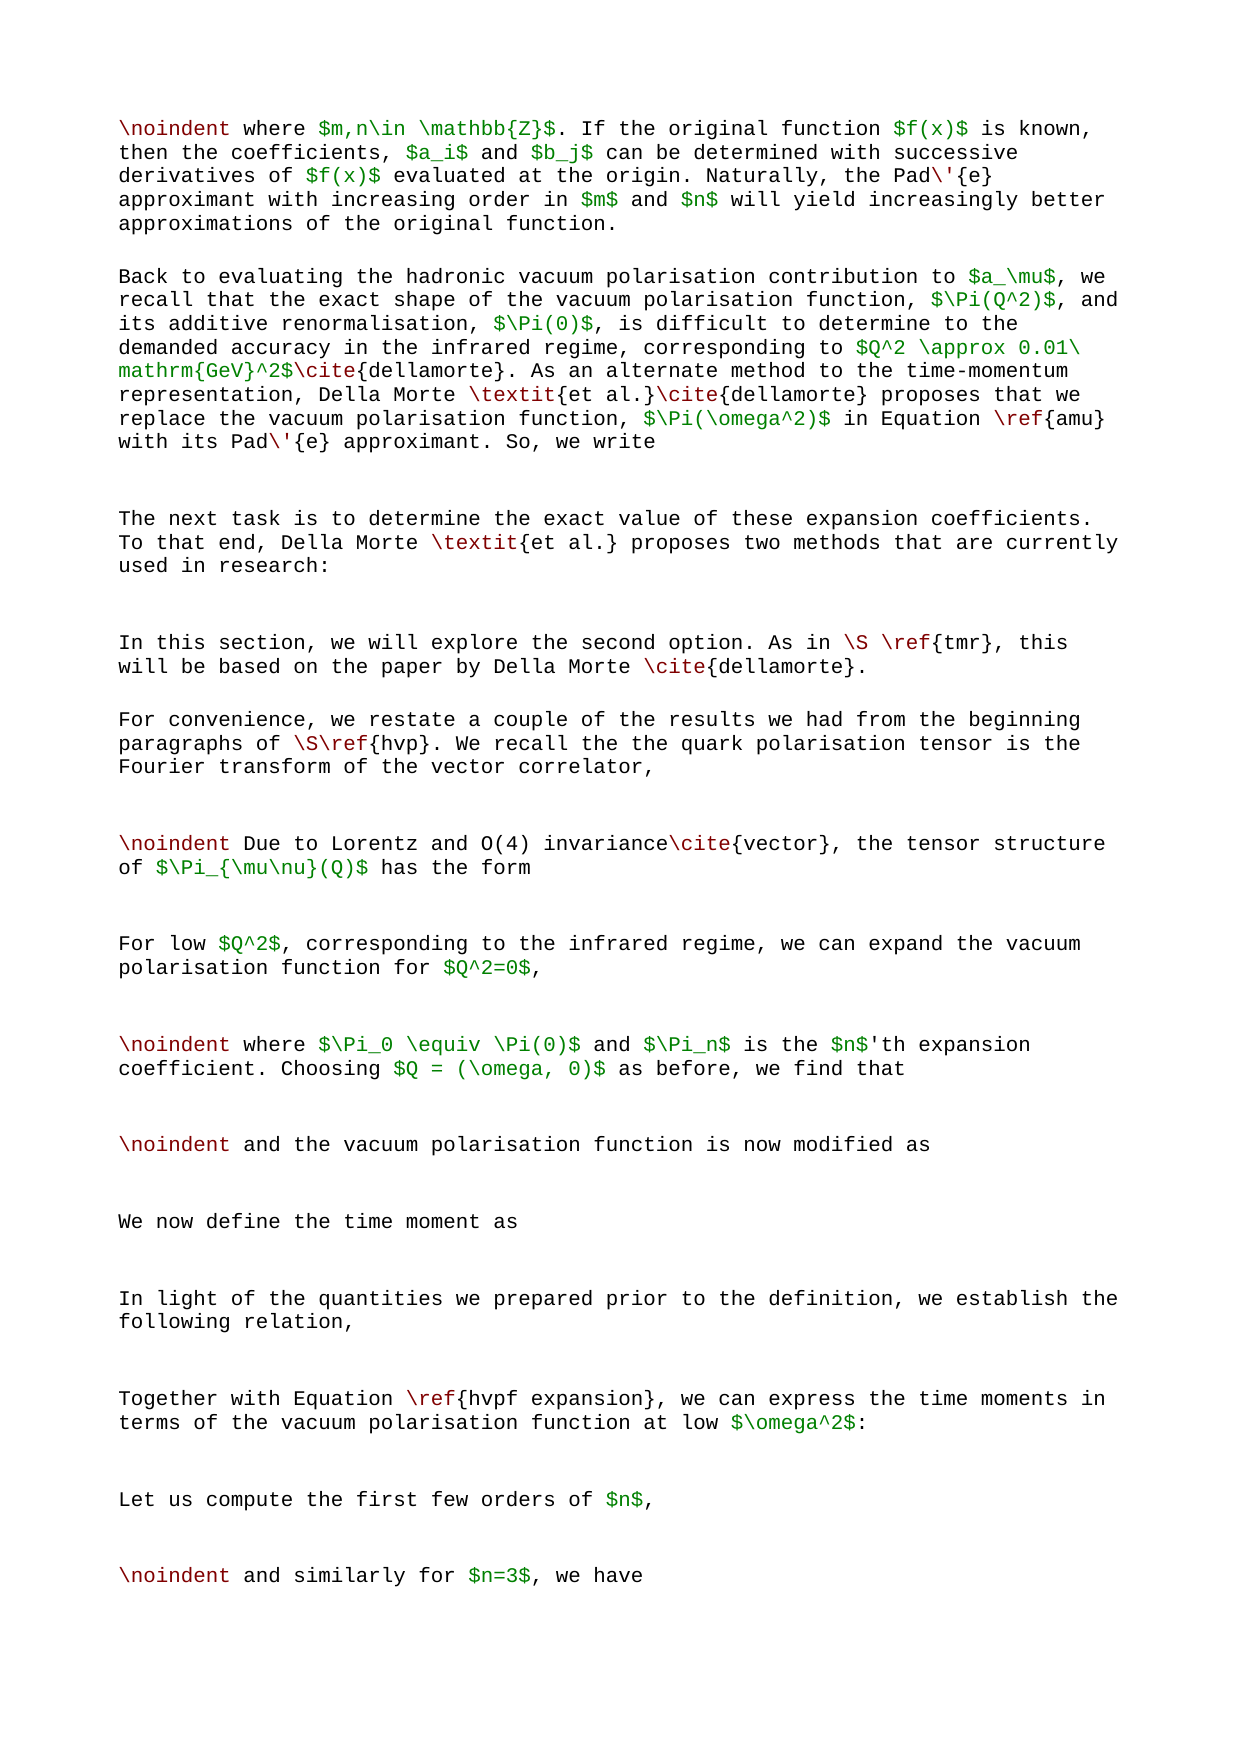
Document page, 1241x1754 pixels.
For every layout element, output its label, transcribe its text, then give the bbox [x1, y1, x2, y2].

text The next task is to determine the exact value of these expansion coefficients. To that end, Della Morte \textit{et al.} proposes two methods that are currently used in research: [118, 508, 1122, 579]
text \noindent where $m,n\in \mathbb{Z}$. If the original function $f(x)$ is known, then the coefficients, $a_i$ and $b_j$ can be determined with successive derivatives of $f(x)$ evaluated at the origin. Naturally, the Pad\'{e} approximant with increasing order in $m$ and $n$ will yield increasingly better approximations of the original function. [118, 118, 1122, 236]
text \noindent and similarly for $n=3$, we have [118, 1565, 1122, 1589]
text Let us compute the first few orders of $n$, [118, 1489, 1122, 1512]
text Together with Equation \ref{hvpf expansion}, we can express the time moments in terms of the vacuum polarisation function at low $\omega^2$: [118, 1388, 1122, 1436]
text For low $Q^2$, corresponding to the infrared regime, we can expand the vacuum polarisation function for $Q^2=0$, [118, 933, 1122, 981]
text Back to evaluating the hadronic vacuum polarisation contribution to $a_\mu$, we recall that the exact shape of the vacuum polarisation function, $\Pi(Q^2)$, and its additive renormalisation, $\Pi(0)$, is difficult to determine to the demanded accuracy in the infrared regime, corresponding to $Q^2 \approx 0.01\mathrm{GeV}^2$\cite{dellamorte}. As an alternate method to the time-momentum representation, Della Morte \textit{et al.}\cite{dellamorte} proposes that we replace the vacuum polarisation function, $\Pi(\omega^2)$ in Equation \ref{amu} with its Pad\'{e} approximant. So, we write [118, 266, 1122, 455]
text \noindent Due to Lorentz and O(4) invariance\cite{vector}, the tensor structure of $\Pi_{\mu\nu}(Q)$ has the form [118, 833, 1122, 880]
text We now define the time moment as [118, 1211, 1122, 1235]
text \noindent where $\Pi_0 \equiv \Pi(0)$ and $\Pi_n$ is the $n$'th expansion coefficient. Choosing $Q = (\omega, 0)$ as before, we find that [118, 1034, 1122, 1081]
text \noindent and the vacuum polarisation function is now modified as [118, 1134, 1122, 1158]
text In this section, we will explore the second option. As in \S \ref{tmr}, this will be based on the paper by Della Morte \cite{dellamorte}. [118, 632, 1122, 679]
text For convenience, we restate a couple of the results we had from the beginning paragraphs of \S\ref{hvp}. We recall the the quark polarisation tensor is the Fourier transform of the vector correlator, [118, 709, 1122, 780]
text In light of the quantities we prepared prior to the definition, we establish the following relation, [118, 1288, 1122, 1335]
